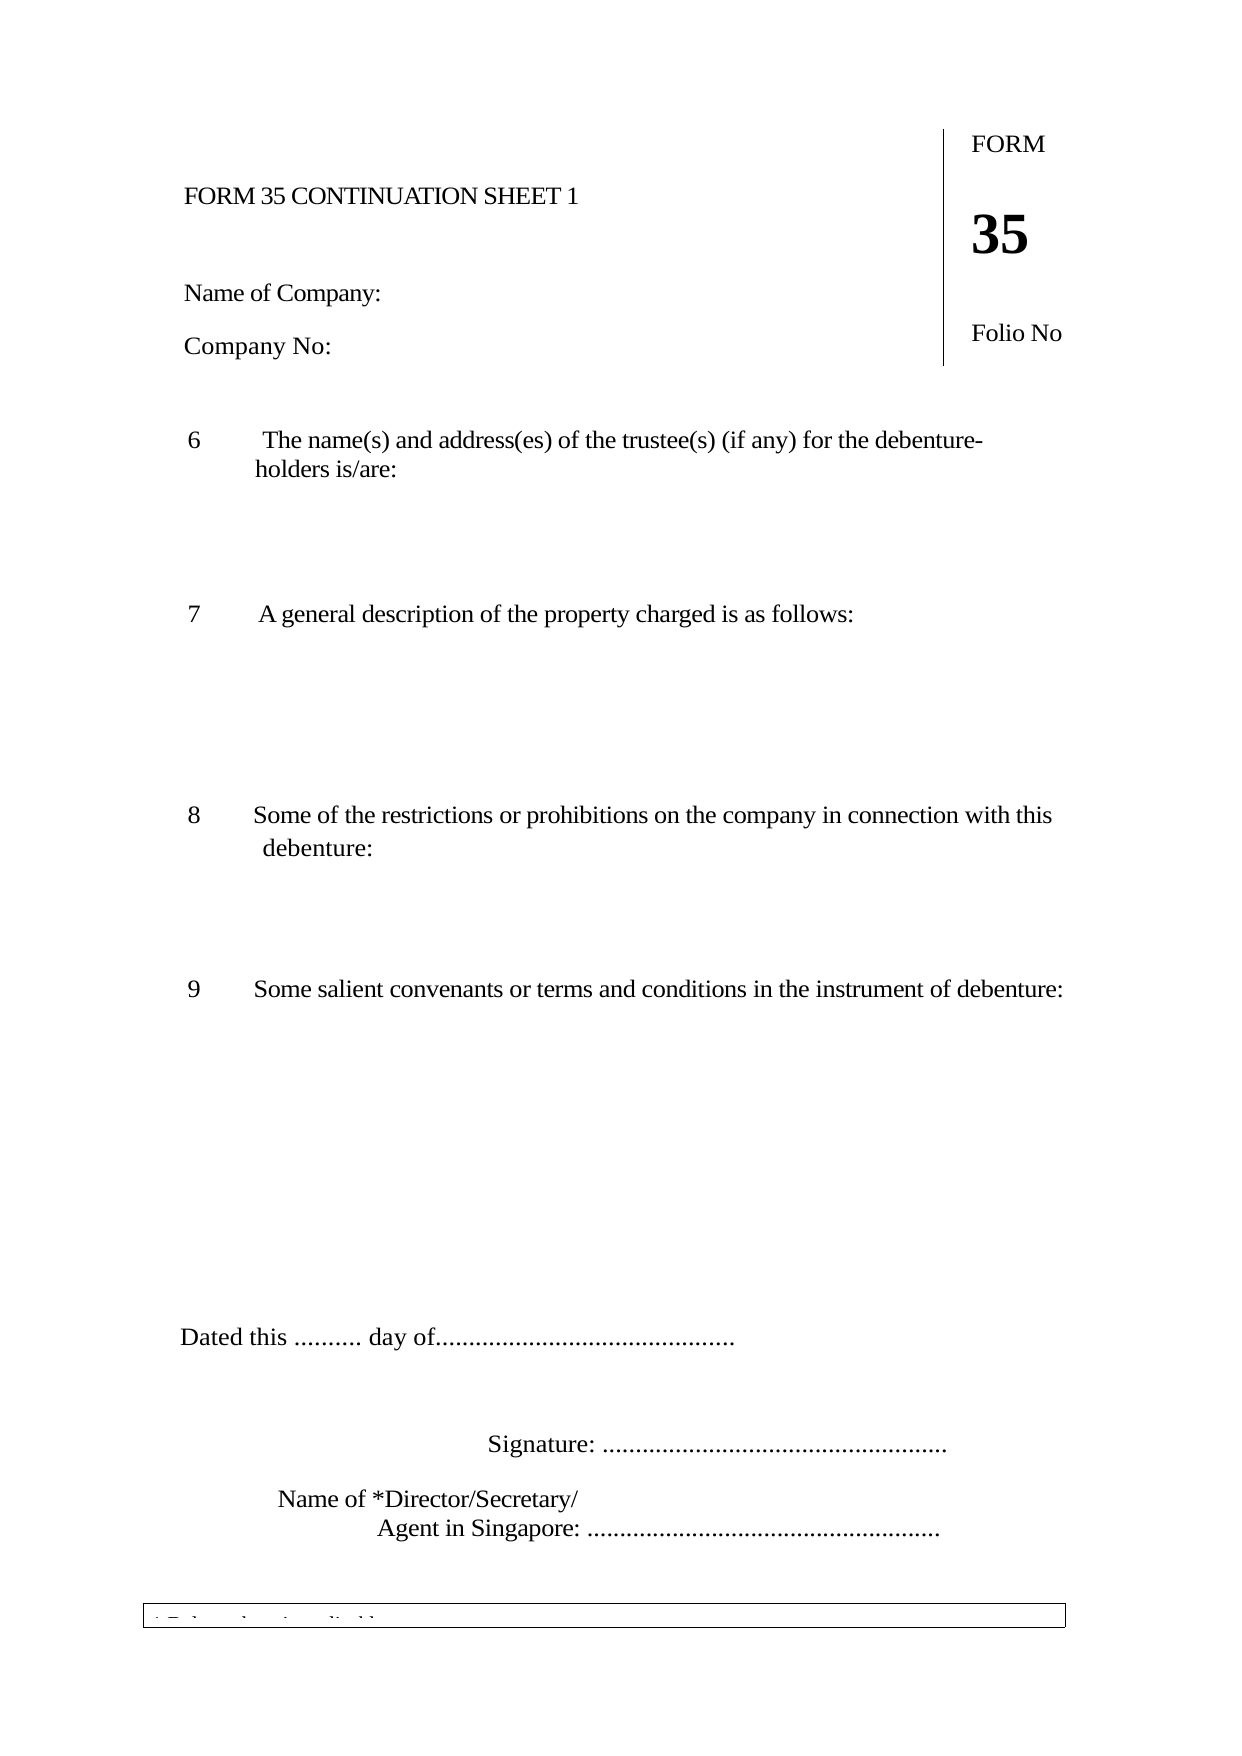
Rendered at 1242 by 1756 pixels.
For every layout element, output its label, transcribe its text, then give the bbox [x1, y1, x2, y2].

table_header FORM 35 CONTINUATION SHEET 1 Name of Company: Company No: [143, 129, 943, 366]
text Signature: [487, 1429, 1072, 1458]
text 7 A general description of the property charged is as follows: [187, 599, 1072, 628]
text 6 The name(s) and address(es) of the trustee(s) (if any) for the debenture- [187, 426, 1072, 454]
text holders is/are: [255, 454, 1072, 483]
text Dated this day of [180, 1322, 1072, 1351]
text * Delete where inapplicable. [151, 1612, 1056, 1618]
text 8 Some of the restrictions or prohibitions on the company in connection with this [187, 801, 1072, 829]
text Name of *Director/Secretary/ [277, 1484, 1072, 1513]
table_header FORM 35 Folio No [944, 129, 1065, 366]
text 9 Some salient convenants or terms and conditions in the instrument of debenture: [187, 974, 1072, 1003]
text Agent in Singapore: [375, 1513, 1072, 1542]
text debenture: [262, 833, 1072, 862]
